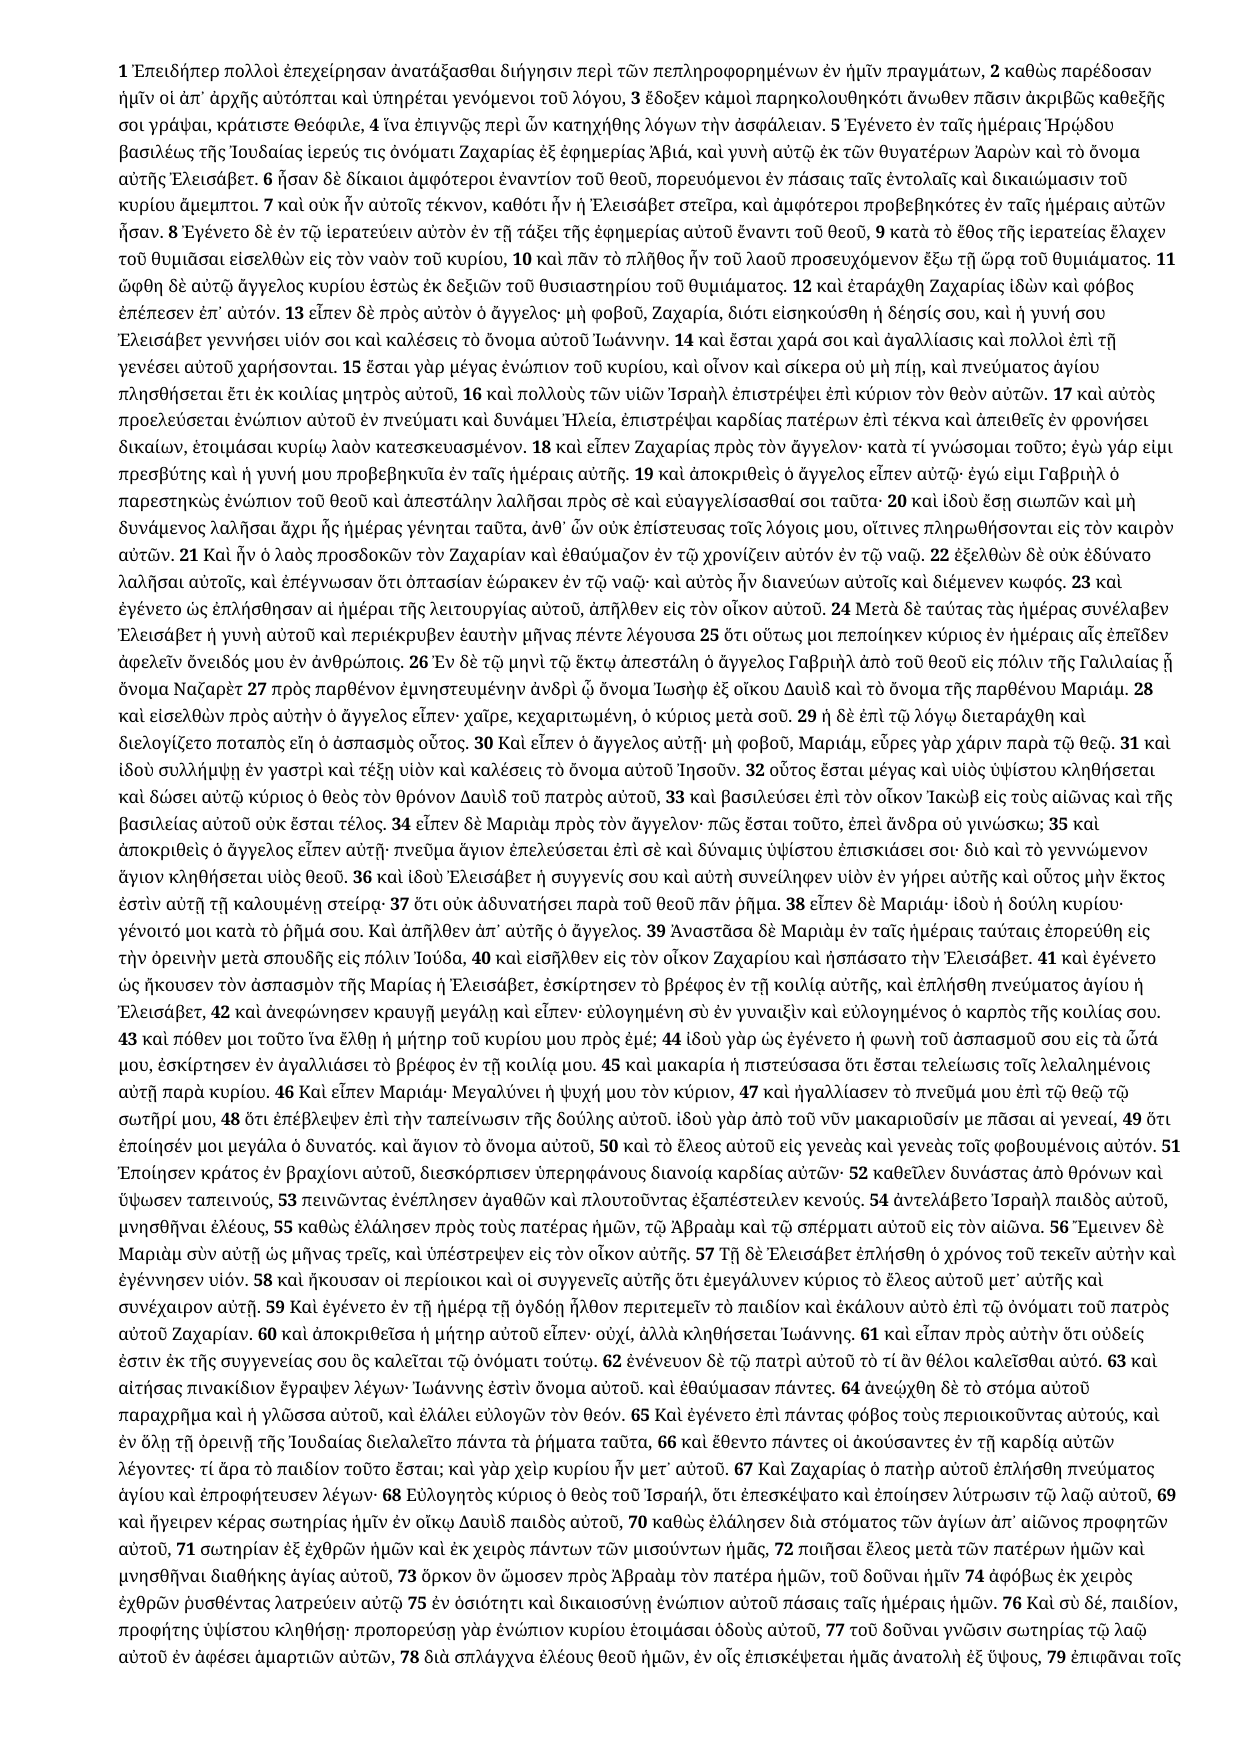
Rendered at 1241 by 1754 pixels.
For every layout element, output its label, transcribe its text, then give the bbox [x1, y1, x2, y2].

text 1 Ἐπειδήπερ πολλοὶ ἐπεχείρησαν ἀνατάξασθαι διήγησιν περὶ τῶν πεπληροφορημένων ἐν ἡμῖν πραγμάτων, 2 καθὼς παρέδοσαν ἡμῖν οἱ ἀπ᾽ ἀρχῆς αὐτόπται καὶ ὑπηρέται γενόμενοι τοῦ λόγου, 3 ἔδοξεν κἀμοὶ παρηκολουθηκότι ἄνωθεν πᾶσιν ἀκριβῶς καθεξῆς σοι γράψαι, κράτιστε Θεόφιλε, 4 ἵνα ἐπιγνῷς περὶ ὧν κατηχήθης λόγων τὴν ἀσφάλειαν. 5 Ἐγένετο ἐν ταῖς ἡμέραις Ἡρῴδου βασιλέως τῆς Ἰουδαίας ἱερεύς τις ὀνόματι Ζαχαρίας ἐξ ἐφημερίας Ἀβιά, καὶ γυνὴ αὐτῷ ἐκ τῶν θυγατέρων Ἀαρὼν καὶ τὸ ὄνομα αὐτῆς Ἐλεισάβετ. 6 ἦσαν δὲ δίκαιοι ἀμφότεροι ἐναντίον τοῦ θεοῦ, πορευόμενοι ἐν πάσαις ταῖς ἐντολαῖς καὶ δικαιώμασιν τοῦ κυρίου ἄμεμπτοι. 7 καὶ οὐκ ἦν αὐτοῖς τέκνον, καθότι ἦν ἡ Ἐλεισάβετ στεῖρα, καὶ ἀμφότεροι προβεβηκότες ἐν ταῖς ἡμέραις αὐτῶν ἦσαν. 8 Ἐγένετο δὲ ἐν τῷ ἱερατεύειν αὐτὸν ἐν τῇ τάξει τῆς ἐφημερίας αὐτοῦ ἔναντι τοῦ θεοῦ, 9 κατὰ τὸ ἔθος τῆς ἱερατείας ἔλαχεν τοῦ θυμιᾶσαι εἰσελθὼν εἰς τὸν ναὸν τοῦ κυρίου, 10 καὶ πᾶν τὸ πλῆθος ἦν τοῦ λαοῦ προσευχόμενον ἔξω τῇ ὥρᾳ τοῦ θυμιάματος. 11 ὤφθη δὲ αὐτῷ ἄγγελος κυρίου ἑστὼς ἐκ δεξιῶν τοῦ θυσιαστηρίου τοῦ θυμιάματος. 12 καὶ ἐταράχθη Ζαχαρίας ἰδὼν καὶ φόβος ἐπέπεσεν ἐπ᾽ αὐτόν. 13 εἶπεν δὲ πρὸς αὐτὸν ὁ ἄγγελος· μὴ φοβοῦ, Ζαχαρία, διότι εἰσηκούσθη ἡ δέησίς σου, καὶ ἡ γυνή σου Ἐλεισάβετ γεννήσει υἱόν σοι καὶ καλέσεις τὸ ὄνομα αὐτοῦ Ἰωάννην. 14 καὶ ἔσται χαρά σοι καὶ ἀγαλλίασις καὶ πολλοὶ ἐπὶ τῇ γενέσει αὐτοῦ χαρήσονται. 15 ἔσται γὰρ μέγας ἐνώπιον τοῦ κυρίου, καὶ οἶνον καὶ σίκερα οὐ μὴ πίῃ, καὶ πνεύματος ἁγίου πλησθήσεται ἔτι ἐκ κοιλίας μητρὸς αὐτοῦ, 16 καὶ πολλοὺς τῶν υἱῶν Ἰσραὴλ ἐπιστρέψει ἐπὶ κύριον τὸν θεὸν αὐτῶν. 17 καὶ αὐτὸς προελεύσεται ἐνώπιον αὐτοῦ ἐν πνεύματι καὶ δυνάμει Ἠλεία, ἐπιστρέψαι καρδίας πατέρων ἐπὶ τέκνα καὶ ἀπειθεῖς ἐν φρονήσει δικαίων, ἑτοιμάσαι κυρίῳ λαὸν κατεσκευασμένον. 18 καὶ εἶπεν Ζαχαρίας πρὸς τὸν ἄγγελον· κατὰ τί γνώσομαι τοῦτο; ἐγὼ γάρ εἰμι πρεσβύτης καὶ ἡ γυνή μου προβεβηκυῖα ἐν ταῖς ἡμέραις αὐτῆς. 19 καὶ ἀποκριθεὶς ὁ ἄγγελος εἶπεν αὐτῷ· ἐγώ εἰμι Γαβριὴλ ὁ παρεστηκὼς ἐνώπιον τοῦ θεοῦ καὶ ἀπεστάλην λαλῆσαι πρὸς σὲ καὶ εὐαγγελίσασθαί σοι ταῦτα· 20 καὶ ἰδοὺ ἔσῃ σιωπῶν καὶ μὴ δυνάμενος λαλῆσαι ἄχρι ἧς ἡμέρας γένηται ταῦτα, ἀνθ᾽ ὧν οὐκ ἐπίστευσας τοῖς λόγοις μου, οἵτινες πληρωθήσονται εἰς τὸν καιρὸν αὐτῶν. 21 Καὶ ἦν ὁ λαὸς προσδοκῶν τὸν Ζαχαρίαν καὶ ἐθαύμαζον ἐν τῷ χρονίζειν αὐτόν ἐν τῷ ναῷ. 22 ἐξελθὼν δὲ οὐκ ἐδύνατο λαλῆσαι αὐτοῖς, καὶ ἐπέγνωσαν ὅτι ὀπτασίαν ἑώρακεν ἐν τῷ ναῷ· καὶ αὐτὸς ἦν διανεύων αὐτοῖς καὶ διέμενεν κωφός. 23 καὶ ἐγένετο ὡς ἐπλήσθησαν αἱ ἡμέραι τῆς λειτουργίας αὐτοῦ, ἀπῆλθεν εἰς τὸν οἶκον αὐτοῦ. 24 Μετὰ δὲ ταύτας τὰς ἡμέρας συνέλαβεν Ἐλεισάβετ ἡ γυνὴ αὐτοῦ καὶ περιέκρυβεν ἑαυτὴν μῆνας πέντε λέγουσα 25 ὅτι οὕτως μοι πεποίηκεν κύριος ἐν ἡμέραις αἷς ἐπεῖδεν ἀφελεῖν ὄνειδός μου ἐν ἀνθρώποις. 26 Ἐν δὲ τῷ μηνὶ τῷ ἕκτῳ ἀπεστάλη ὁ ἄγγελος Γαβριὴλ ἀπὸ τοῦ θεοῦ εἰς πόλιν τῆς Γαλιλαίας ᾗ ὄνομα Ναζαρὲτ 27 πρὸς παρθένον ἐμνηστευμένην ἀνδρὶ ᾧ ὄνομα Ἰωσὴφ ἐξ οἴκου Δαυὶδ καὶ τὸ ὄνομα τῆς παρθένου Μαριάμ. 28 καὶ εἰσελθὼν πρὸς αὐτὴν ὁ ἄγγελος εἶπεν· χαῖρε, κεχαριτωμένη, ὁ κύριος μετὰ σοῦ. 29 ἡ δὲ ἐπὶ τῷ λόγῳ διεταράχθη καὶ διελογίζετο ποταπὸς εἴη ὁ ἀσπασμὸς οὗτος. 30 Καὶ εἶπεν ὁ ἄγγελος αὐτῇ· μὴ φοβοῦ, Μαριάμ, εὗρες γὰρ χάριν παρὰ τῷ θεῷ. 31 καὶ ἰδοὺ συλλήμψῃ ἐν γαστρὶ καὶ τέξῃ υἱὸν καὶ καλέσεις τὸ ὄνομα αὐτοῦ Ἰησοῦν. 32 οὗτος ἔσται μέγας καὶ υἱὸς ὑψίστου κληθήσεται καὶ δώσει αὐτῷ κύριος ὁ θεὸς τὸν θρόνον Δαυὶδ τοῦ πατρὸς αὐτοῦ, 33 καὶ βασιλεύσει ἐπὶ τὸν οἶκον Ἰακὼβ εἰς τοὺς αἰῶνας καὶ τῆς βασιλείας αὐτοῦ οὐκ ἔσται τέλος. 34 εἶπεν δὲ Μαριὰμ πρὸς τὸν ἄγγελον· πῶς ἔσται τοῦτο, ἐπεὶ ἄνδρα οὐ γινώσκω; 35 καὶ ἀποκριθεὶς ὁ ἄγγελος εἶπεν αὐτῇ· πνεῦμα ἅγιον ἐπελεύσεται ἐπὶ σὲ καὶ δύναμις ὑψίστου ἐπισκιάσει σοι· διὸ καὶ τὸ γεννώμενον ἅγιον κληθήσεται υἱὸς θεοῦ. 36 καὶ ἰδοὺ Ἐλεισάβετ ἡ συγγενίς σου καὶ αὐτὴ συνείληφεν υἱὸν ἐν γήρει αὐτῆς καὶ οὗτος μὴν ἕκτος ἐστὶν αὐτῇ τῇ καλουμένῃ στείρᾳ· 37 ὅτι οὐκ ἀδυνατήσει παρὰ τοῦ θεοῦ πᾶν ῥῆμα. 38 εἶπεν δὲ Μαριάμ· ἰδοὺ ἡ δούλη κυρίου· γένοιτό μοι κατὰ τὸ ῥῆμά σου. Καὶ ἀπῆλθεν ἀπ᾽ αὐτῆς ὁ ἄγγελος. 39 Ἀναστᾶσα δὲ Μαριὰμ ἐν ταῖς ἡμέραις ταύταις ἐπορεύθη εἰς τὴν ὀρεινὴν μετὰ σπουδῆς εἰς πόλιν Ἰούδα, 40 καὶ εἰσῆλθεν εἰς τὸν οἶκον Ζαχαρίου καὶ ἠσπάσατο τὴν Ἐλεισάβετ. 41 καὶ ἐγένετο ὡς ἤκουσεν τὸν ἀσπασμὸν τῆς Μαρίας ἡ Ἐλεισάβετ, ἐσκίρτησεν τὸ βρέφος ἐν τῇ κοιλίᾳ αὐτῆς, καὶ ἐπλήσθη πνεύματος ἁγίου ἡ Ἐλεισάβετ, 42 καὶ ἀνεφώνησεν κραυγῇ μεγάλῃ καὶ εἶπεν· εὐλογημένη σὺ ἐν γυναιξὶν καὶ εὐλογημένος ὁ καρπὸς τῆς κοιλίας σου. 43 καὶ πόθεν μοι τοῦτο ἵνα ἔλθῃ ἡ μήτηρ τοῦ κυρίου μου πρὸς ἐμέ; 44 ἰδοὺ γὰρ ὡς ἐγένετο ἡ φωνὴ τοῦ ἀσπασμοῦ σου εἰς τὰ ὦτά μου, ἐσκίρτησεν ἐν ἀγαλλιάσει τὸ βρέφος ἐν τῇ κοιλίᾳ μου. 45 καὶ μακαρία ἡ πιστεύσασα ὅτι ἔσται τελείωσις τοῖς λελαλημένοις αὐτῇ παρὰ κυρίου. 46 Καὶ εἶπεν Μαριάμ· Μεγαλύνει ἡ ψυχή μου τὸν κύριον, 47 καὶ ἠγαλλίασεν τὸ πνεῦμά μου ἐπὶ τῷ θεῷ τῷ σωτῆρί μου, 48 ὅτι ἐπέβλεψεν ἐπὶ τὴν ταπείνωσιν τῆς δούλης αὐτοῦ. ἰδοὺ γὰρ ἀπὸ τοῦ νῦν μακαριοῦσίν με πᾶσαι αἱ γενεαί, 49 ὅτι ἐποίησέν μοι μεγάλα ὁ δυνατός. καὶ ἅγιον τὸ ὄνομα αὐτοῦ, 50 καὶ τὸ ἔλεος αὐτοῦ εἰς γενεὰς καὶ γενεὰς τοῖς φοβουμένοις αὐτόν. 51 Ἐποίησεν κράτος ἐν βραχίονι αὐτοῦ, διεσκόρπισεν ὑπερηφάνους διανοίᾳ καρδίας αὐτῶν· 52 καθεῖλεν δυνάστας ἀπὸ θρόνων καὶ ὕψωσεν ταπεινούς, 53 πεινῶντας ἐνέπλησεν ἀγαθῶν καὶ πλουτοῦντας ἐξαπέστειλεν κενούς. 54 ἀντελάβετο Ἰσραὴλ παιδὸς αὐτοῦ, μνησθῆναι ἐλέους, 55 καθὼς ἐλάλησεν πρὸς τοὺς πατέρας ἡμῶν, τῷ Ἀβραὰμ καὶ τῷ σπέρματι αὐτοῦ εἰς τὸν αἰῶνα. 56 Ἔμεινεν δὲ Μαριὰμ σὺν αὐτῇ ὡς μῆνας τρεῖς, καὶ ὑπέστρεψεν εἰς τὸν οἶκον αὐτῆς. 57 Τῇ δὲ Ἐλεισάβετ ἐπλήσθη ὁ χρόνος τοῦ τεκεῖν αὐτὴν καὶ ἐγέννησεν υἱόν. 58 καὶ ἤκουσαν οἱ περίοικοι καὶ οἱ συγγενεῖς αὐτῆς ὅτι ἐμεγάλυνεν κύριος τὸ ἔλεος αὐτοῦ μετ᾽ αὐτῆς καὶ συνέχαιρον αὐτῇ. 59 Καὶ ἐγένετο ἐν τῇ ἡμέρᾳ τῇ ὀγδόῃ ἦλθον περιτεμεῖν τὸ παιδίον καὶ ἐκάλουν αὐτὸ ἐπὶ τῷ ὀνόματι τοῦ πατρὸς αὐτοῦ Ζαχαρίαν. 60 καὶ ἀποκριθεῖσα ἡ μήτηρ αὐτοῦ εἶπεν· οὐχί, ἀλλὰ κληθήσεται Ἰωάννης. 61 καὶ εἶπαν πρὸς αὐτὴν ὅτι οὐδείς ἐστιν ἐκ τῆς συγγενείας σου ὃς καλεῖται τῷ ὀνόματι τούτῳ. 62 ἐνένευον δὲ τῷ πατρὶ αὐτοῦ τὸ τί ἂν θέλοι καλεῖσθαι αὐτό. 63 καὶ αἰτήσας πινακίδιον ἔγραψεν λέγων· Ἰωάννης ἐστὶν ὄνομα αὐτοῦ. καὶ ἐθαύμασαν πάντες. 64 ἀνεῴχθη δὲ τὸ στόμα αὐτοῦ παραχρῆμα καὶ ἡ γλῶσσα αὐτοῦ, καὶ ἐλάλει εὐλογῶν τὸν θεόν. 65 Καὶ ἐγένετο ἐπὶ πάντας φόβος τοὺς περιοικοῦντας αὐτούς, καὶ ἐν ὅλῃ τῇ ὀρεινῇ τῆς Ἰουδαίας διελαλεῖτο πάντα τὰ ῥήματα ταῦτα, 66 καὶ ἔθεντο πάντες οἱ ἀκούσαντες ἐν τῇ καρδίᾳ αὐτῶν λέγοντες· τί ἄρα τὸ παιδίον τοῦτο ἔσται; καὶ γὰρ χεὶρ κυρίου ἦν μετ᾽ αὐτοῦ. 67 Καὶ Ζαχαρίας ὁ πατὴρ αὐτοῦ ἐπλήσθη πνεύματος ἁγίου καὶ ἐπροφήτευσεν λέγων· 68 Εὐλογητὸς κύριος ὁ θεὸς τοῦ Ἰσραήλ, ὅτι ἐπεσκέψατο καὶ ἐποίησεν λύτρωσιν τῷ λαῷ αὐτοῦ, 69 καὶ ἤγειρεν κέρας σωτηρίας ἡμῖν ἐν οἴκῳ Δαυὶδ παιδὸς αὐτοῦ, 70 καθὼς ἐλάλησεν διὰ στόματος τῶν ἁγίων ἀπ᾽ αἰῶνος προφητῶν αὐτοῦ, 71 σωτηρίαν ἐξ ἐχθρῶν ἡμῶν καὶ ἐκ χειρὸς πάντων τῶν μισούντων ἡμᾶς, 72 ποιῆσαι ἔλεος μετὰ τῶν πατέρων ἡμῶν καὶ μνησθῆναι διαθήκης ἁγίας αὐτοῦ, 73 ὅρκον ὃν ὤμοσεν πρὸς Ἀβραὰμ τὸν πατέρα ἡμῶν, τοῦ δοῦναι ἡμῖν 74 ἀφόβως ἐκ χειρὸς ἐχθρῶν ῥυσθέντας λατρεύειν αὐτῷ 75 ἐν ὁσιότητι καὶ δικαιοσύνῃ ἐνώπιον αὐτοῦ πάσαις ταῖς ἡμέραις ἡμῶν. 76 Καὶ σὺ δέ, παιδίον, προφήτης ὑψίστου κληθήσῃ· προπορεύσῃ γὰρ ἐνώπιον κυρίου ἑτοιμάσαι ὁδοὺς αὐτοῦ, 77 τοῦ δοῦναι γνῶσιν σωτηρίας τῷ λαῷ αὐτοῦ ἐν ἀφέσει ἁμαρτιῶν αὐτῶν, 78 διὰ σπλάγχνα ἐλέους θεοῦ ἡμῶν, ἐν οἷς ἐπισκέψεται ἡμᾶς ἀνατολὴ ἐξ ὕψους, 79 ἐπιφᾶναι τοῖς [118, 59, 1181, 1668]
